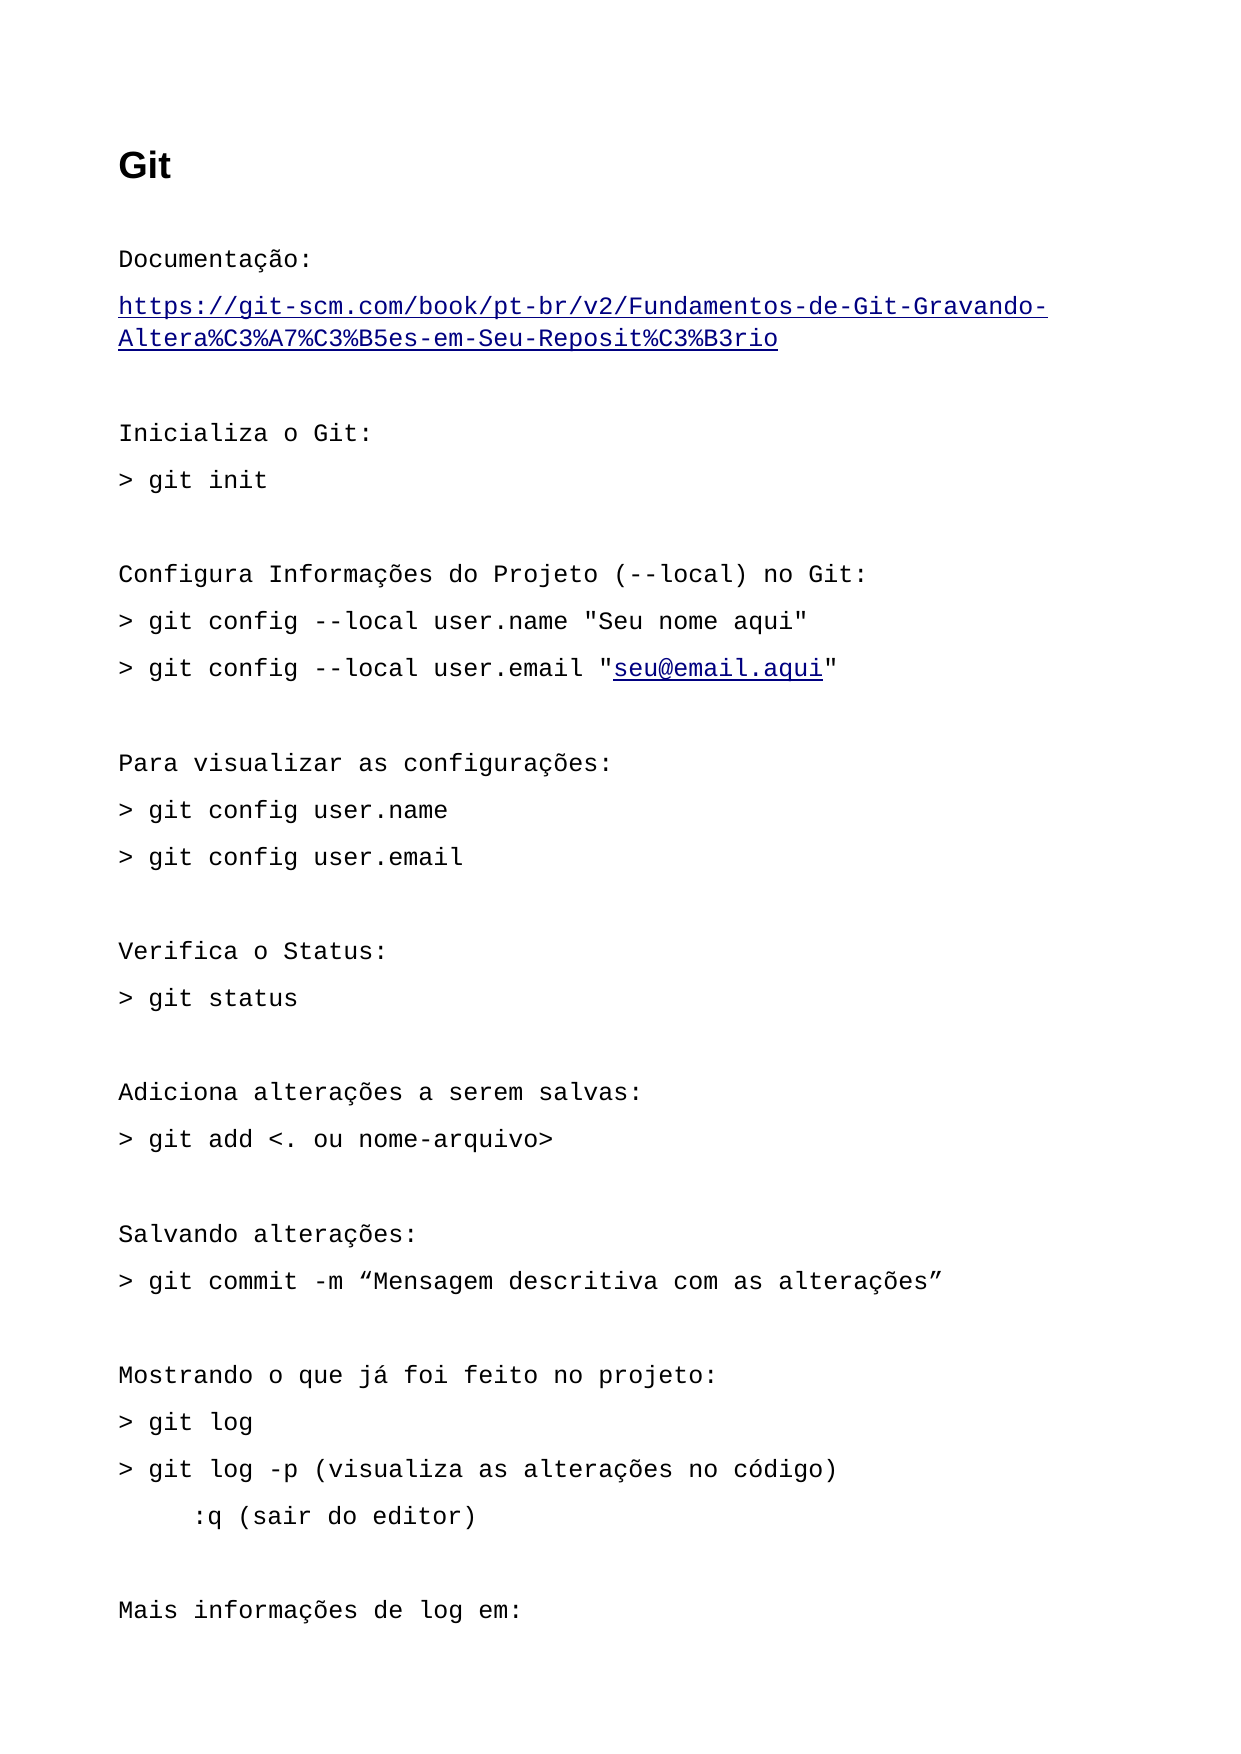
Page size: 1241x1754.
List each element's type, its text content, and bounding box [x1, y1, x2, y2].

text > git config --local user.email "seu@email.aqui" [118, 656, 1122, 684]
text Para visualizar as configurações: [118, 750, 1122, 778]
text Inicializa o Git: [118, 420, 1122, 449]
text > git init [118, 467, 1122, 496]
text Documentação: [118, 246, 1122, 275]
text > git config --local user.name "Seu nome aqui" [118, 609, 1122, 637]
text https://git-scm.com/book/pt-br/v2/Fundamentos-de-Git-Gravando-Altera%C3%A7%C3%B5es-em-Seu-Reposit%C3%B3rio [118, 293, 1122, 354]
text > git log [118, 1410, 1122, 1438]
text Configura Informações do Projeto (--local) no Git: [118, 562, 1122, 590]
text > git status [118, 986, 1122, 1014]
subtitle Git [118, 143, 1122, 187]
text > git config user.email [118, 844, 1122, 873]
text > git log -p (visualiza as alterações no código) [118, 1457, 1122, 1485]
text > git commit -m “Mensagem descritiva com as alterações” [118, 1268, 1122, 1297]
text :q (sair do editor) [118, 1504, 1122, 1532]
text Verifica o Status: [118, 938, 1122, 967]
text Mostrando o que já foi feito no projeto: [118, 1363, 1122, 1391]
text > git config user.name [118, 797, 1122, 826]
text > git add <. ou nome-arquivo> [118, 1127, 1122, 1155]
text Salvando alterações: [118, 1221, 1122, 1249]
text Adiciona alterações a serem salvas: [118, 1080, 1122, 1108]
text Mais informações de log em: [118, 1598, 1122, 1626]
